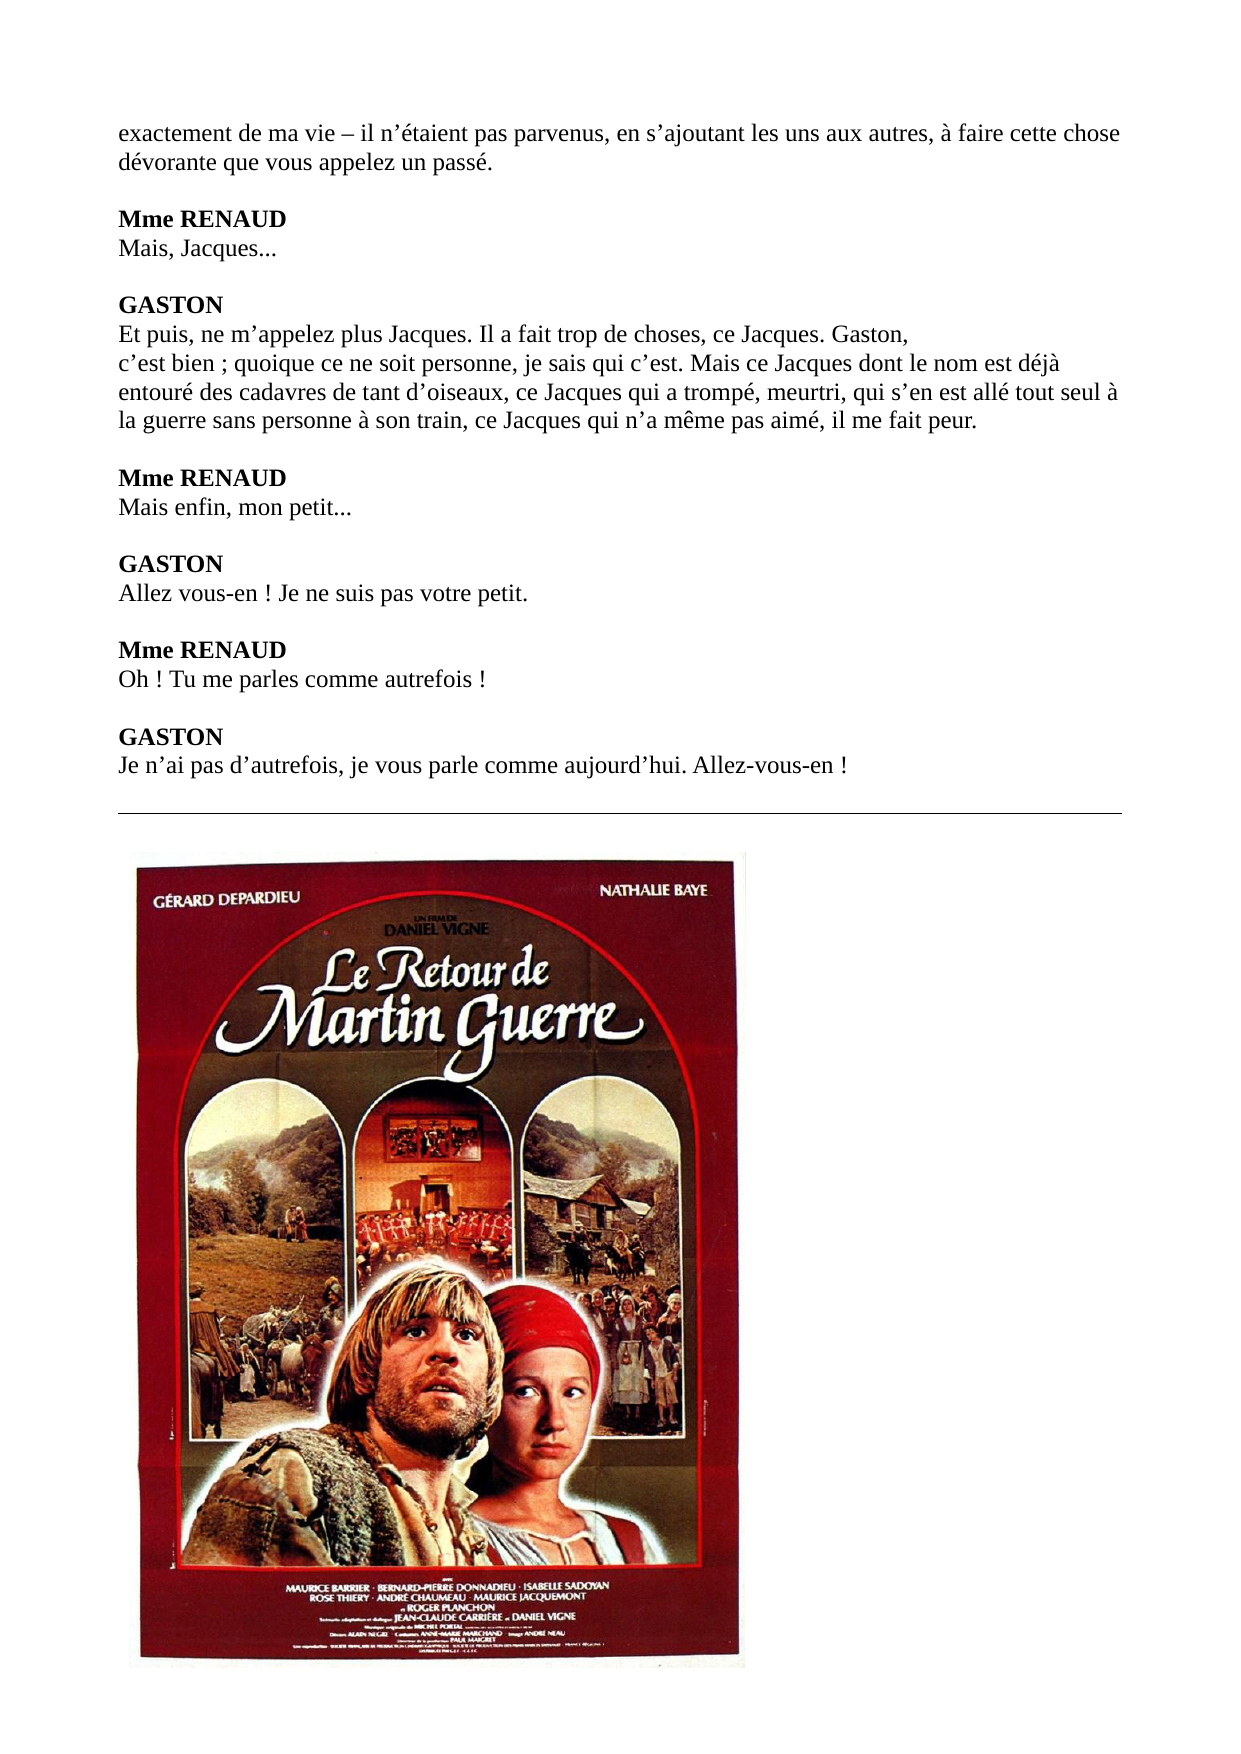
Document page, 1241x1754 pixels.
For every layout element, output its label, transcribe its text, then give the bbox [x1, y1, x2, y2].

text Mme RENAUD [118, 204, 1122, 233]
text Je n’ai pas d’autrefois, je vous parle comme aujourd’hui. Allez-vous-en ! [118, 751, 1122, 779]
text Mais enfin, mon petit... [118, 492, 1122, 521]
text Mme RENAUD [118, 463, 1122, 492]
text Oh ! Tu me parles comme autrefois ! [118, 664, 1122, 693]
text Mais, Jacques... [118, 233, 1122, 262]
text GASTON [118, 291, 1122, 319]
text Mme RENAUD [118, 636, 1122, 664]
text c’est bien ; quoique ce ne soit personne, je sais qui c’est. Mais ce Jacques dont le nom est déjà entouré des cadavres de tant d’oiseaux, ce Jacques qui a trompé, meurtri, qui s’en est allé tout seul à la guerre sans personne à son train, ce Jacques qui n’a même pas aimé, il me fait peur. [118, 348, 1122, 434]
text Allez vous-en ! Je ne suis pas votre petit. [118, 578, 1122, 607]
picture [129, 852, 746, 1668]
text GASTON [118, 549, 1122, 578]
text exactement de ma vie – il n’étaient pas parvenus, en s’ajoutant les uns aux autres, à faire cette chose dévorante que vous appelez un passé. [118, 118, 1122, 176]
text Et puis, ne m’appelez plus Jacques. Il a fait trop de choses, ce Jacques. Gaston, [118, 319, 1122, 348]
text GASTON [118, 722, 1122, 751]
